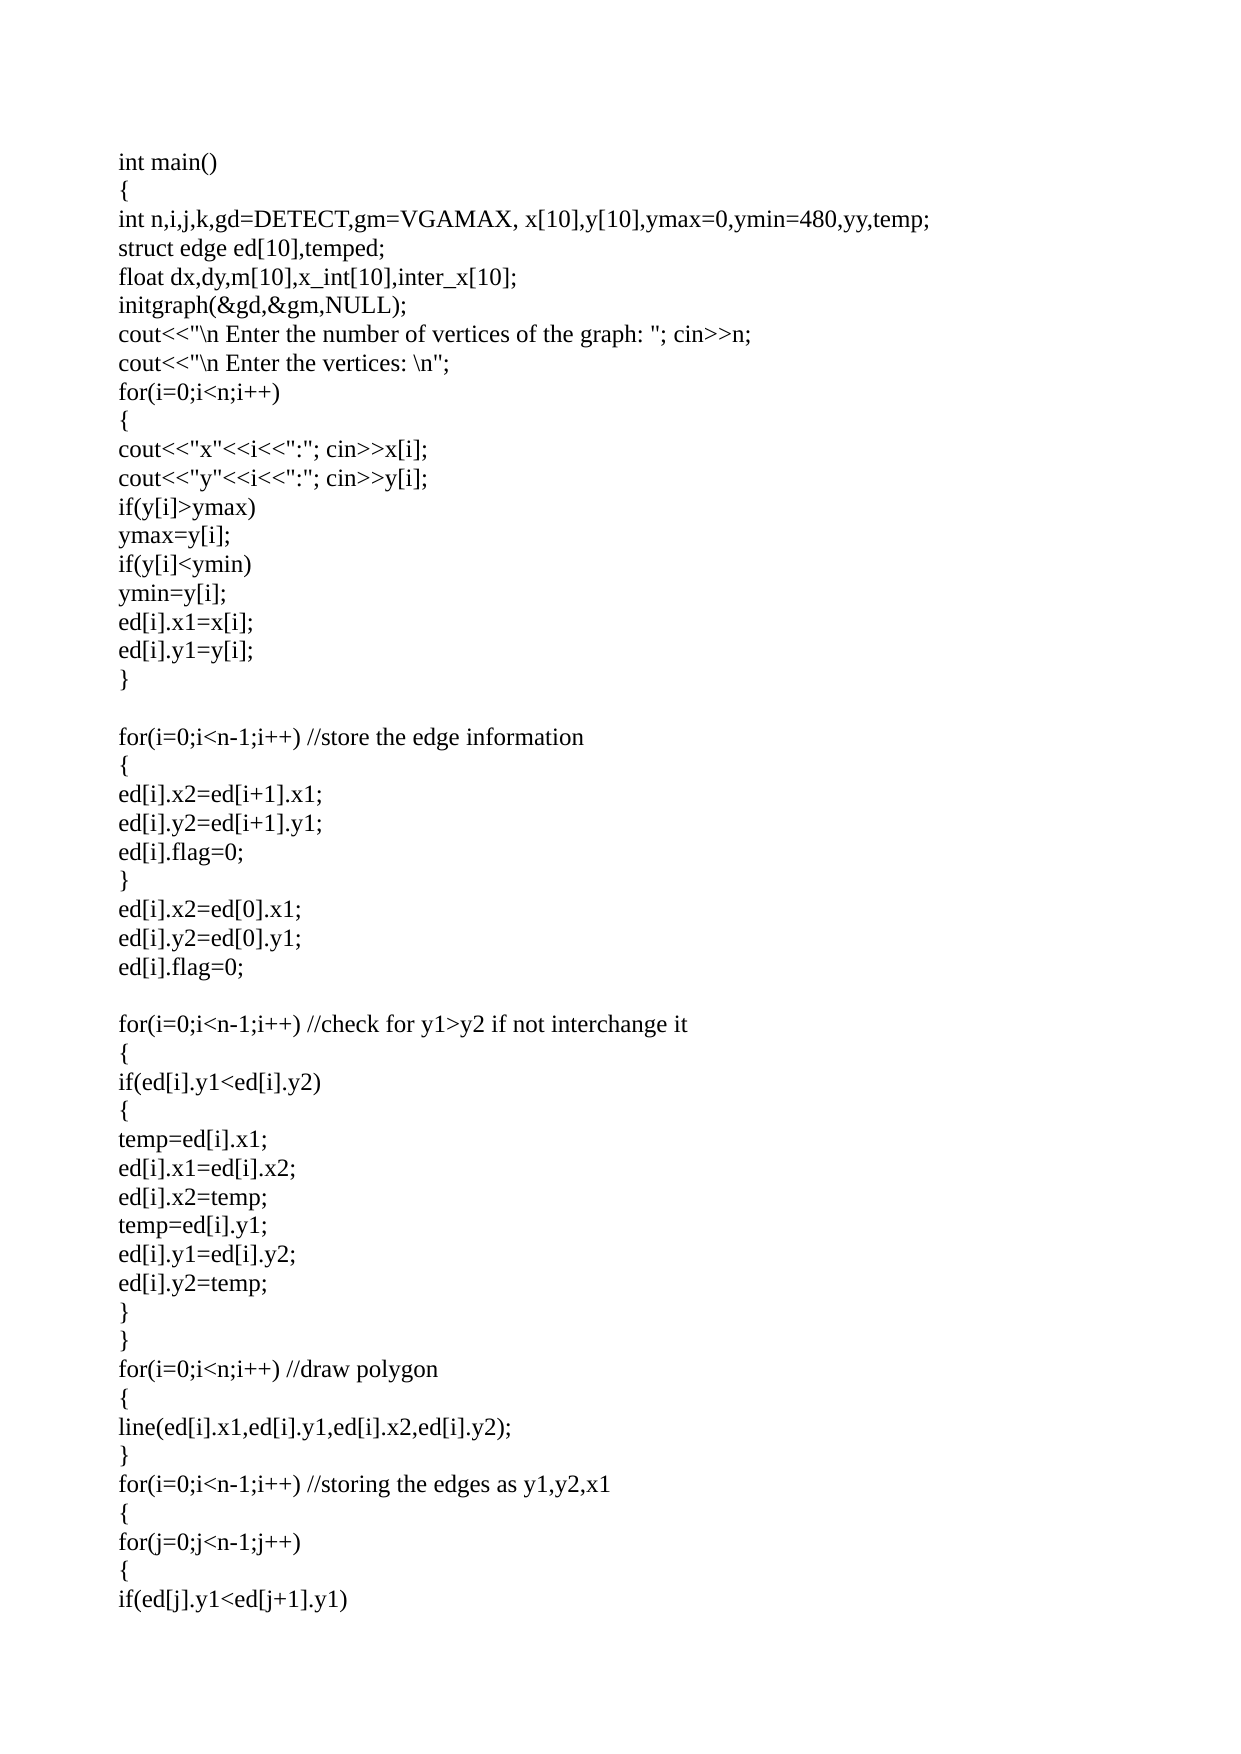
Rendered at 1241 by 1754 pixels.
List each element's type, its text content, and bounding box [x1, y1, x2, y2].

text temp=ed[i].x1; [118, 1124, 1122, 1153]
text { [118, 1556, 1122, 1584]
text { [118, 1038, 1122, 1067]
text } [118, 1297, 1122, 1326]
text cout<<"\n Enter the number of vertices of the graph: "; cin>>n; [118, 319, 1122, 348]
text ed[i].y2=ed[i+1].y1; [118, 808, 1122, 837]
text for(i=0;i<n-1;i++) //store the edge information [118, 722, 1122, 751]
text } [118, 1326, 1122, 1354]
text initgraph(&gd,&gm,NULL); [118, 291, 1122, 319]
text ed[i].x1=x[i]; [118, 607, 1122, 636]
text cout<<"x"<<i<<":"; cin>>x[i]; [118, 434, 1122, 463]
text ed[i].y2=ed[0].y1; [118, 923, 1122, 952]
text { [118, 1383, 1122, 1412]
text { [118, 751, 1122, 779]
text int main() [118, 147, 1122, 176]
text if(ed[i].y1<ed[i].y2) [118, 1067, 1122, 1096]
text for(i=0;i<n-1;i++) //check for y1>y2 if not interchange it [118, 1009, 1122, 1038]
text if(y[i]>ymax) [118, 492, 1122, 521]
text ed[i].y1=ed[i].y2; [118, 1239, 1122, 1268]
text for(i=0;i<n;i++) [118, 377, 1122, 406]
text cout<<"\n Enter the vertices: \n"; [118, 348, 1122, 377]
text { [118, 176, 1122, 204]
text struct edge ed[10],temped; [118, 233, 1122, 262]
text float dx,dy,m[10],x_int[10],inter_x[10]; [118, 262, 1122, 291]
text int n,i,j,k,gd=DETECT,gm=VGAMAX, x[10],y[10],ymax=0,ymin=480,yy,temp; [118, 204, 1122, 233]
text temp=ed[i].y1; [118, 1211, 1122, 1239]
text { [118, 1498, 1122, 1527]
text ed[i].x1=ed[i].x2; [118, 1153, 1122, 1182]
text } [118, 1441, 1122, 1469]
text ed[i].x2=ed[i+1].x1; [118, 779, 1122, 808]
text ymin=y[i]; [118, 578, 1122, 607]
text ed[i].flag=0; [118, 952, 1122, 981]
text ed[i].flag=0; [118, 837, 1122, 866]
text } [118, 866, 1122, 894]
text if(y[i]<ymin) [118, 549, 1122, 578]
text if(ed[j].y1<ed[j+1].y1) [118, 1584, 1122, 1613]
text { [118, 406, 1122, 434]
text } [118, 664, 1122, 693]
text line(ed[i].x1,ed[i].y1,ed[i].x2,ed[i].y2); [118, 1412, 1122, 1441]
text ymax=y[i]; [118, 521, 1122, 549]
text ed[i].x2=temp; [118, 1182, 1122, 1211]
text for(i=0;i<n;i++) //draw polygon [118, 1354, 1122, 1383]
text for(j=0;j<n-1;j++) [118, 1527, 1122, 1556]
text { [118, 1096, 1122, 1124]
text for(i=0;i<n-1;i++) //storing the edges as y1,y2,x1 [118, 1469, 1122, 1498]
text ed[i].y1=y[i]; [118, 636, 1122, 664]
text cout<<"y"<<i<<":"; cin>>y[i]; [118, 463, 1122, 492]
text ed[i].y2=temp; [118, 1268, 1122, 1297]
text ed[i].x2=ed[0].x1; [118, 894, 1122, 923]
